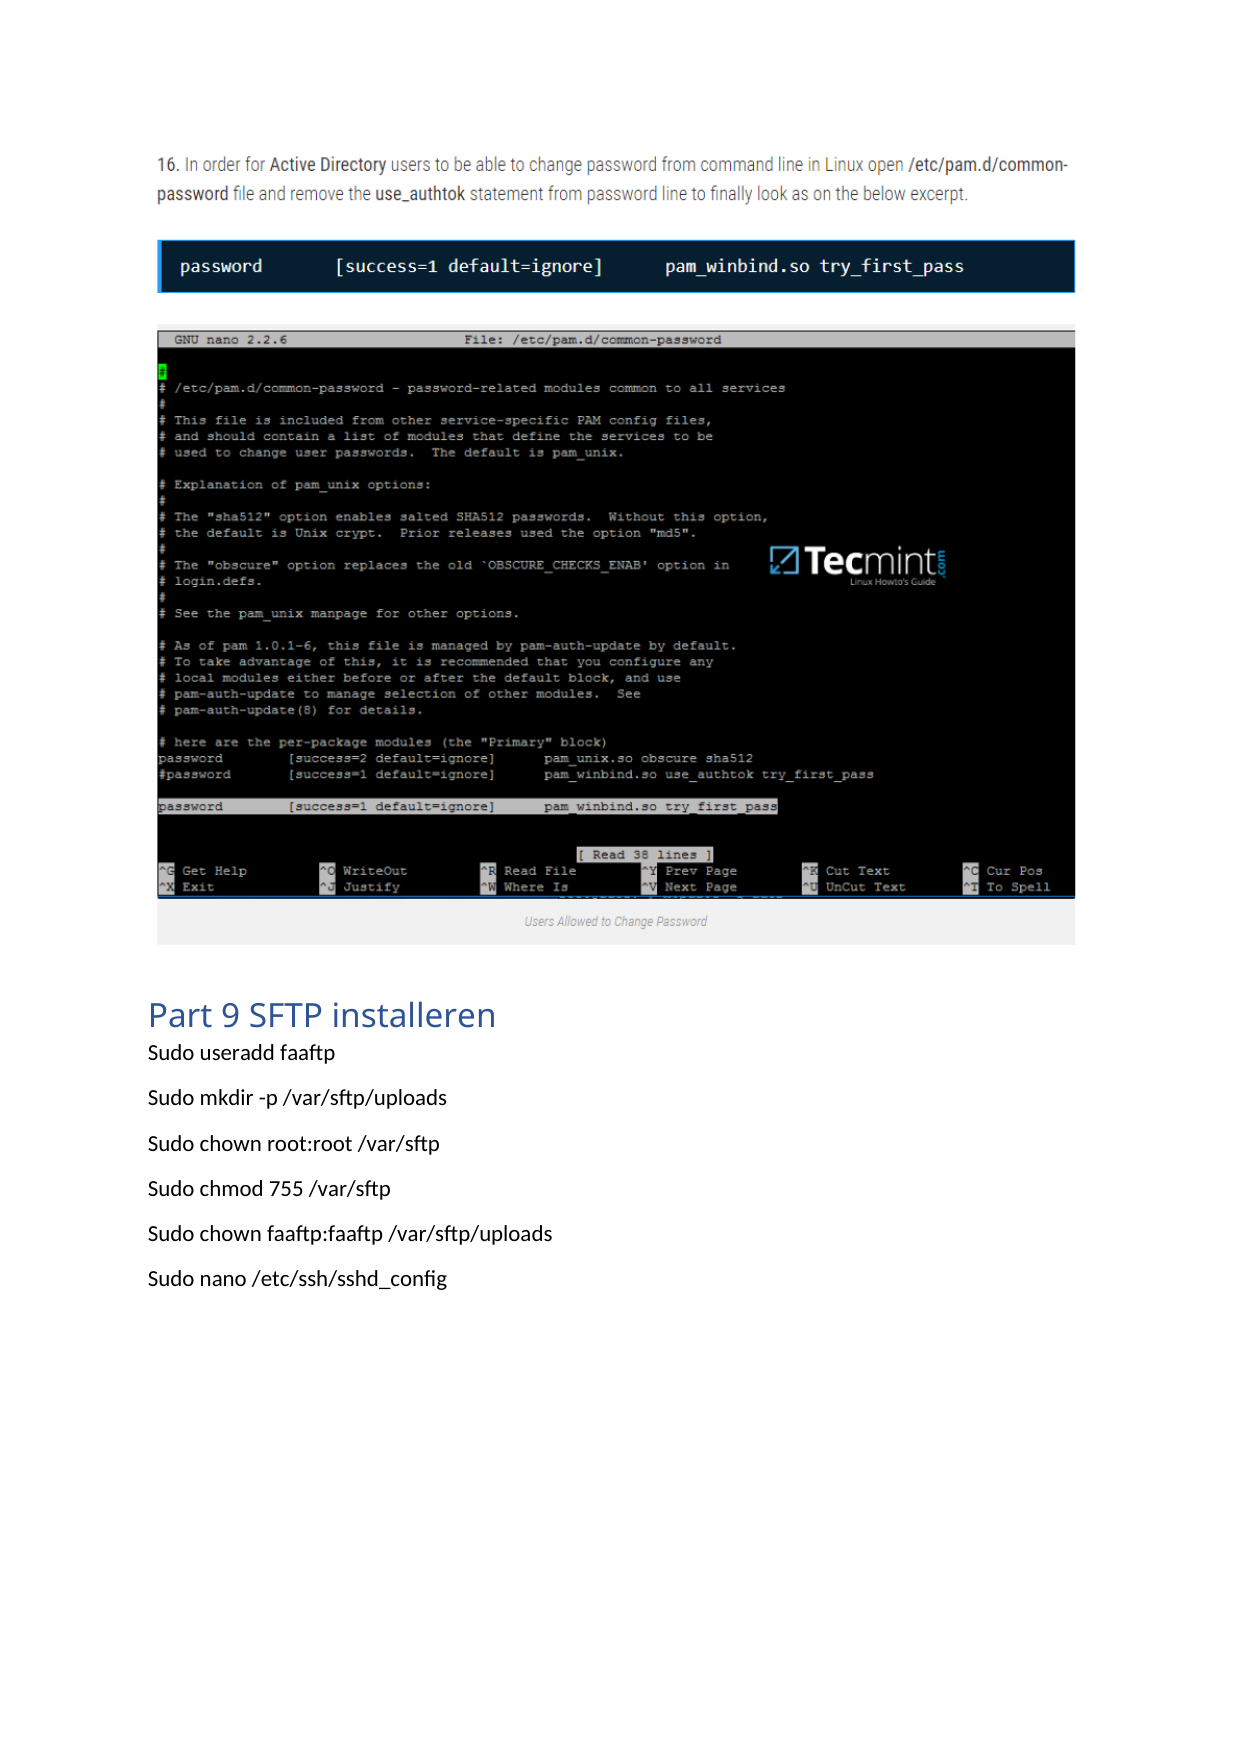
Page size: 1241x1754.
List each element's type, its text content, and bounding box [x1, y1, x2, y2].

text Sudo chmod 755 /var/sftp [148, 1174, 1093, 1202]
text Sudo useradd faaftp [148, 1038, 1093, 1066]
text Sudo mkdir -p /var/sftp/uploads [148, 1083, 1093, 1112]
text Sudo chown faaftp:faaftp /var/sftp/uploads [148, 1219, 1093, 1247]
text Sudo nano /etc/ssh/sshd_config [148, 1264, 1093, 1292]
subtitle Part 9 SFTP installeren [148, 992, 1093, 1037]
text Sudo chown root:root /var/sftp [148, 1129, 1093, 1157]
